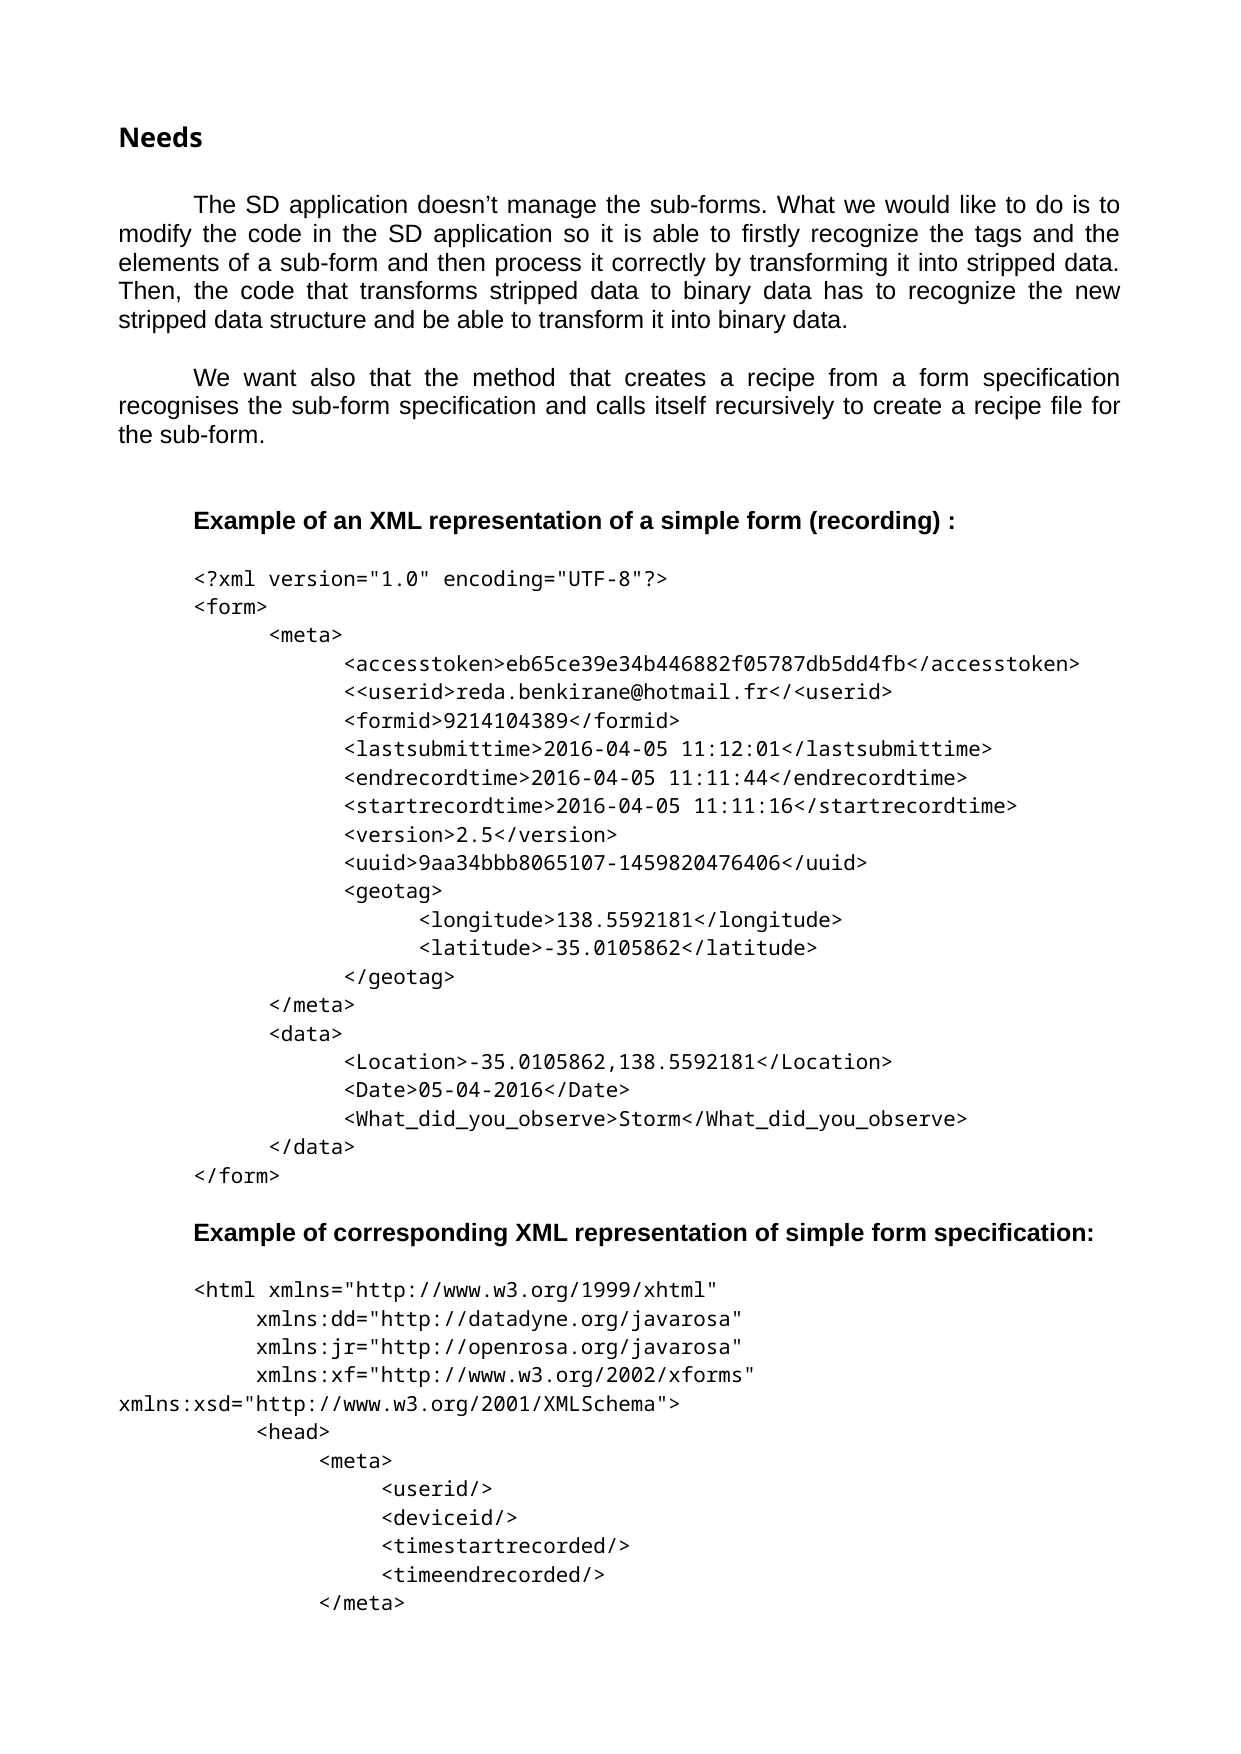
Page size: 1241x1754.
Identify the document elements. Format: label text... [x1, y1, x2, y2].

text <accesstoken>eb65ce39e34b446882f05787db5dd4fb</accesstoken> [118, 649, 1122, 677]
text <formid>9214104389</formid> [118, 706, 1122, 734]
text <lastsubmittime>2016-04-05 11:12:01</lastsubmittime> [118, 734, 1122, 763]
text <form> [118, 592, 1122, 621]
text xmlns:xf="http://www.w3.org/2002/xforms" xmlns:xsd="http://www.w3.org/2001/XMLSchema"> [118, 1361, 1122, 1417]
text <meta> [118, 621, 1122, 649]
text Example of an XML representation of a simple form (recording) : [118, 506, 1122, 535]
text <?xml version="1.0" encoding="UTF-8"?> [118, 564, 1122, 592]
text <head> [118, 1417, 1122, 1446]
text <html xmlns="http://www.w3.org/1999/xhtml" [118, 1275, 1122, 1304]
text The SD application doesn’t manage the sub-forms. What we would like to do is to modify the code in the SD application so it is able to firstly recognize the tags and the elements of a sub-form and then process it correctly by transforming it into stripped data. Then, the code that transforms stripped data to binary data has to recognize the new stripped data structure and be able to transform it into binary data. [118, 190, 1122, 334]
text <What_did_you_observe>Storm</What_did_you_observe> [118, 1104, 1122, 1132]
text </meta> [118, 1588, 1122, 1617]
text <userid/> [118, 1474, 1122, 1503]
text xmlns:dd="http://datadyne.org/javarosa" [118, 1304, 1122, 1332]
text We want also that the method that creates a recipe from a form specification recognises the sub-form specification and calls itself recursively to create a recipe file for the sub-form. [118, 362, 1122, 449]
text <longitude>138.5592181</longitude> [118, 905, 1122, 933]
text </data> [118, 1132, 1122, 1161]
text <geotag> [118, 877, 1122, 905]
text xmlns:jr="http://openrosa.org/javarosa" [118, 1332, 1122, 1361]
text Example of corresponding XML representation of simple form specification: [118, 1218, 1122, 1247]
text </meta> [118, 990, 1122, 1019]
text <uuid>9aa34bbb8065107-1459820476406</uuid> [118, 848, 1122, 877]
text <timeendrecorded/> [118, 1560, 1122, 1588]
text <endrecordtime>2016-04-05 11:11:44</endrecordtime> [118, 763, 1122, 791]
subtitle Needs [118, 118, 1122, 155]
text <deviceid/> [118, 1503, 1122, 1531]
text <<userid>reda.benkirane@hotmail.fr</<userid> [118, 677, 1122, 706]
text <timestartrecorded/> [118, 1531, 1122, 1560]
text <data> [118, 1019, 1122, 1047]
text </geotag> [118, 962, 1122, 990]
text </form> [118, 1161, 1122, 1189]
text <startrecordtime>2016-04-05 11:11:16</startrecordtime> [118, 791, 1122, 820]
text <Location>-35.0105862,138.5592181</Location> [118, 1047, 1122, 1076]
text <latitude>-35.0105862</latitude> [118, 933, 1122, 962]
text <Date>05-04-2016</Date> [118, 1076, 1122, 1104]
text <version>2.5</version> [118, 820, 1122, 848]
text <meta> [118, 1446, 1122, 1474]
